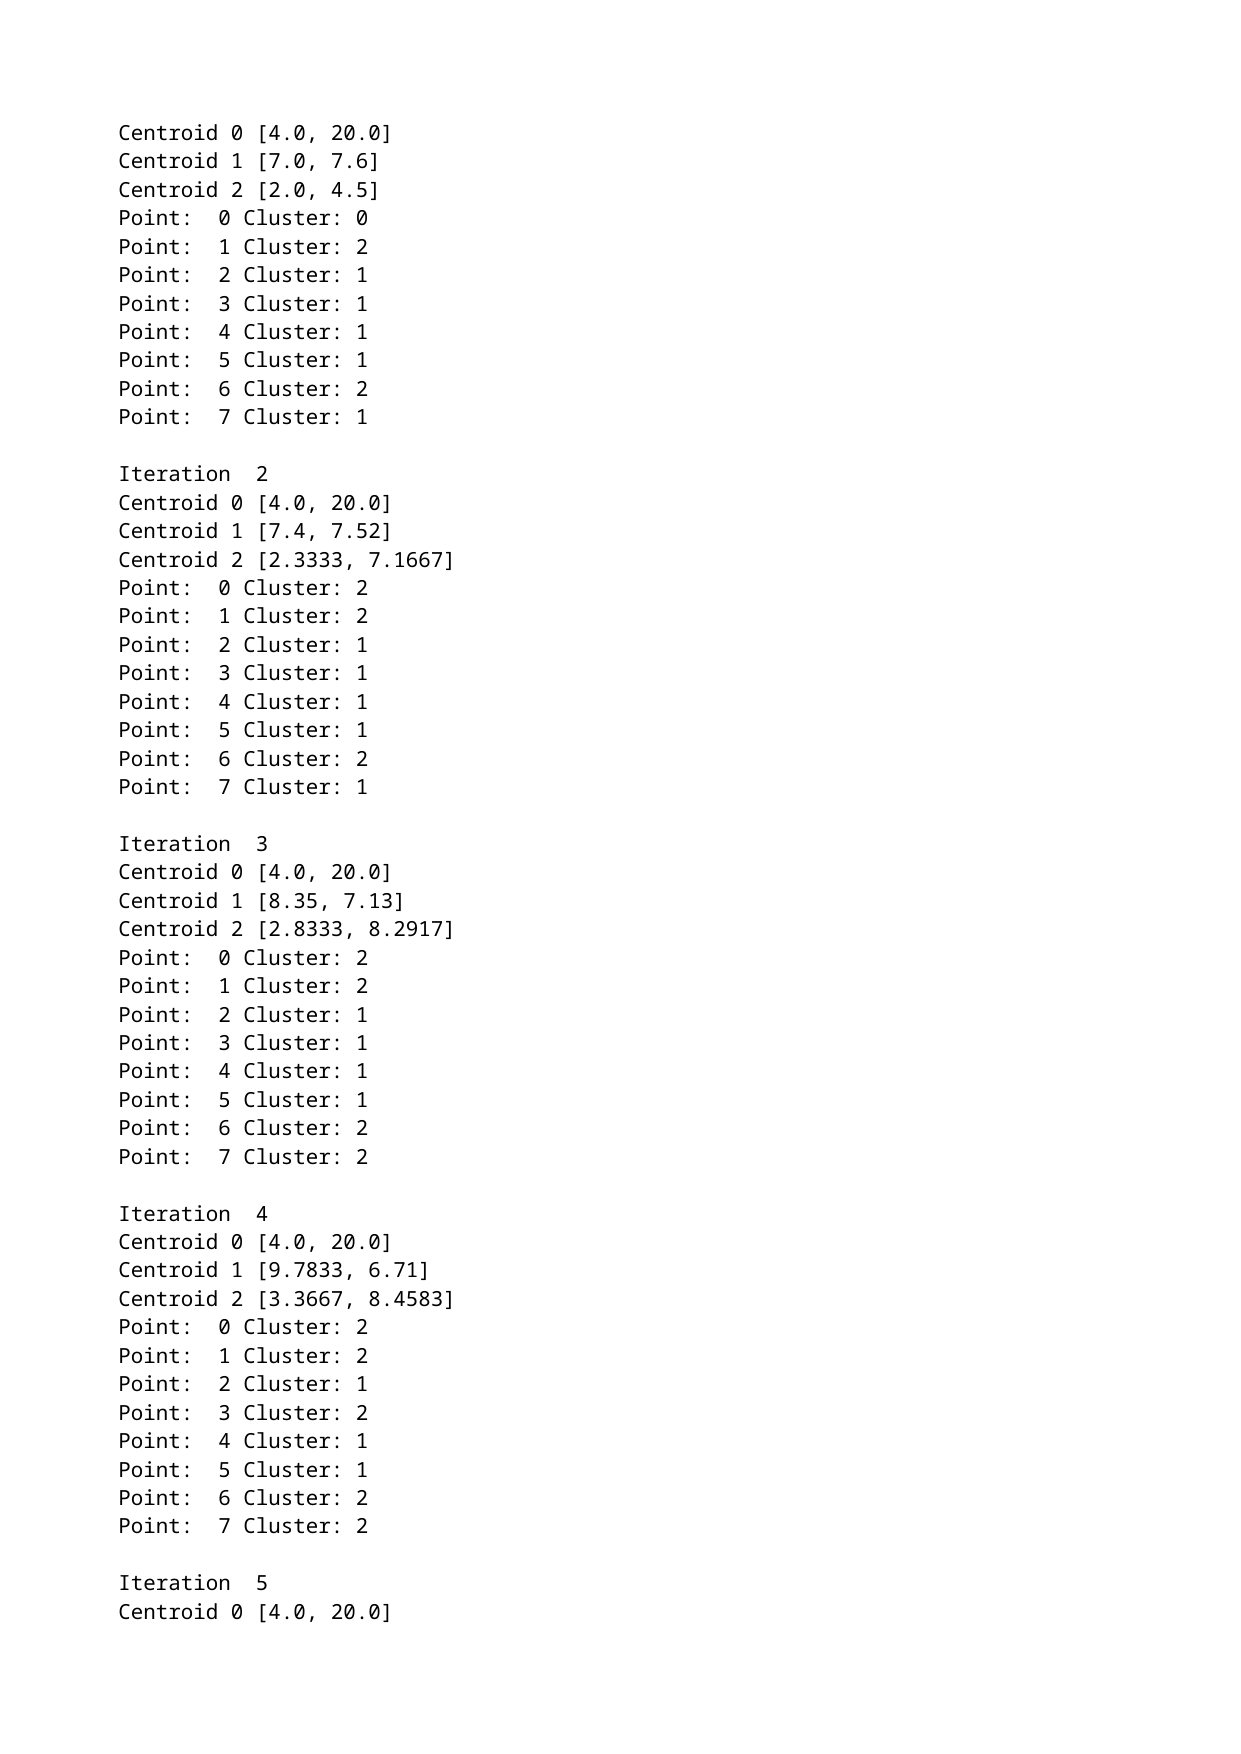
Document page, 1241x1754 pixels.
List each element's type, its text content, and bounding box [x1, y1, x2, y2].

text Point: 0 Cluster: 2 [118, 573, 1122, 602]
text Iteration 4 [118, 1199, 1122, 1227]
text Centroid 0 [4.0, 20.0] [118, 118, 1122, 147]
text Centroid 2 [2.0, 4.5] [118, 175, 1122, 203]
text Point: 7 Cluster: 2 [118, 1512, 1122, 1540]
text Point: 5 Cluster: 1 [118, 1455, 1122, 1483]
text Point: 3 Cluster: 1 [118, 1028, 1122, 1057]
text Iteration 3 [118, 829, 1122, 857]
text Point: 1 Cluster: 2 [118, 602, 1122, 630]
text Point: 4 Cluster: 1 [118, 317, 1122, 346]
text Point: 2 Cluster: 1 [118, 260, 1122, 289]
text Centroid 2 [2.3333, 7.1667] [118, 545, 1122, 573]
text Point: 5 Cluster: 1 [118, 1085, 1122, 1113]
text Point: 0 Cluster: 0 [118, 203, 1122, 232]
text Point: 7 Cluster: 1 [118, 772, 1122, 801]
text Point: 7 Cluster: 1 [118, 402, 1122, 431]
text Point: 4 Cluster: 1 [118, 1426, 1122, 1455]
text Point: 6 Cluster: 2 [118, 374, 1122, 402]
text Point: 1 Cluster: 2 [118, 971, 1122, 1000]
text Point: 7 Cluster: 2 [118, 1142, 1122, 1170]
text Centroid 0 [4.0, 20.0] [118, 1597, 1122, 1625]
text Point: 3 Cluster: 1 [118, 658, 1122, 687]
text Point: 0 Cluster: 2 [118, 943, 1122, 971]
text Centroid 1 [7.4, 7.52] [118, 516, 1122, 545]
text Centroid 1 [7.0, 7.6] [118, 147, 1122, 175]
text Centroid 2 [3.3667, 8.4583] [118, 1284, 1122, 1312]
text Point: 5 Cluster: 1 [118, 346, 1122, 374]
text Point: 6 Cluster: 2 [118, 1113, 1122, 1142]
text Point: 6 Cluster: 2 [118, 744, 1122, 772]
text Point: 5 Cluster: 1 [118, 715, 1122, 744]
text Point: 4 Cluster: 1 [118, 687, 1122, 715]
text Point: 2 Cluster: 1 [118, 630, 1122, 658]
text Point: 1 Cluster: 2 [118, 232, 1122, 260]
text Point: 2 Cluster: 1 [118, 1369, 1122, 1398]
text Centroid 1 [8.35, 7.13] [118, 886, 1122, 914]
text Point: 1 Cluster: 2 [118, 1341, 1122, 1369]
text Iteration 2 [118, 459, 1122, 488]
text Point: 3 Cluster: 2 [118, 1398, 1122, 1426]
text Point: 3 Cluster: 1 [118, 289, 1122, 317]
text Centroid 0 [4.0, 20.0] [118, 1227, 1122, 1256]
text Point: 4 Cluster: 1 [118, 1057, 1122, 1085]
text Point: 6 Cluster: 2 [118, 1483, 1122, 1512]
text Centroid 2 [2.8333, 8.2917] [118, 914, 1122, 943]
text Centroid 0 [4.0, 20.0] [118, 857, 1122, 886]
text Iteration 5 [118, 1568, 1122, 1597]
text Point: 0 Cluster: 2 [118, 1312, 1122, 1341]
text Point: 2 Cluster: 1 [118, 1000, 1122, 1028]
text Centroid 1 [9.7833, 6.71] [118, 1256, 1122, 1284]
text Centroid 0 [4.0, 20.0] [118, 488, 1122, 516]
